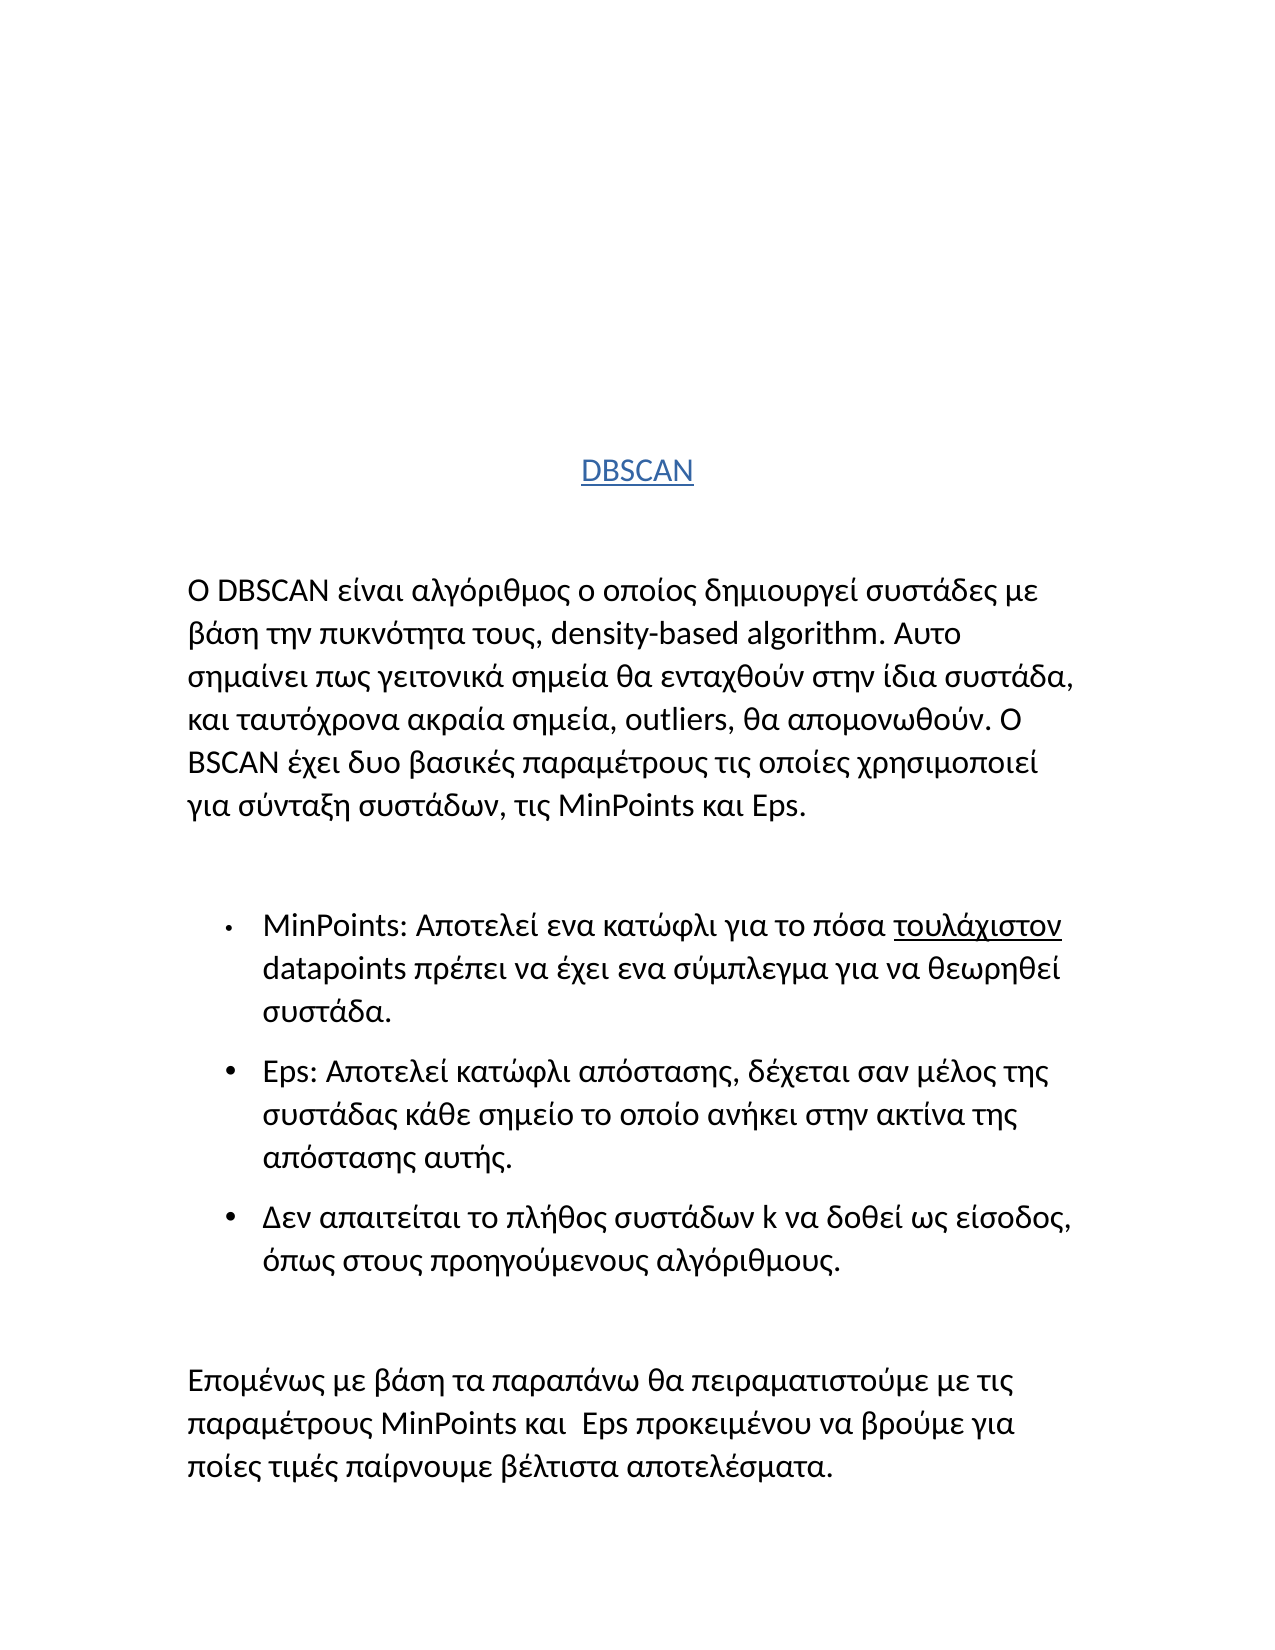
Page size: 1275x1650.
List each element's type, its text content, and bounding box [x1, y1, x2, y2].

list Eps: Αποτελεί κατώφλι απόστασης, δέχεται σαν μέλος της συστάδας κάθε σημείο το οποίο ανήκει στην ακτίνα της απόστασης αυτής. [225, 1050, 1087, 1177]
list MinPoints: Αποτελεί ενα κατώφλι για το πόσα τουλάχιστον datapoints πρέπει να έχει ενα σύμπλεγμα για να θεωρηθεί συστάδα. [225, 904, 1087, 1031]
list Δεν απαιτείται το πλήθος συστάδων k να δοθεί ως είσοδος, όπως στους προηγούμενους αλγόριθμους. [225, 1196, 1087, 1280]
text Επομένως με βάση τα παραπάνω θα πειραματιστούμε με τις παραμέτρους MinPoints και Eps προκειμένου να βρούμε για ποίες τιμές παίρνουμε βέλτιστα αποτελέσματα. [187, 1358, 1087, 1486]
text DBSCAN [187, 449, 1087, 490]
text Ο DBSCAN είναι αλγόριθμος ο οποίος δημιουργεί συστάδες με βάση την πυκνότητα τους, density-based algorithm. Αυτο σημαίνει πως γειτονικά σημεία θα ενταχθούν στην ίδια συστάδα, και ταυτόχρονα ακραία σημεία, outliers, θα απομονωθούν. Ο BSCAN έχει δυο βασικές παραμέτρους τις οποίες χρησιμοποιεί για σύνταξη συστάδων, τις MinPoints και Eps. [187, 568, 1087, 825]
